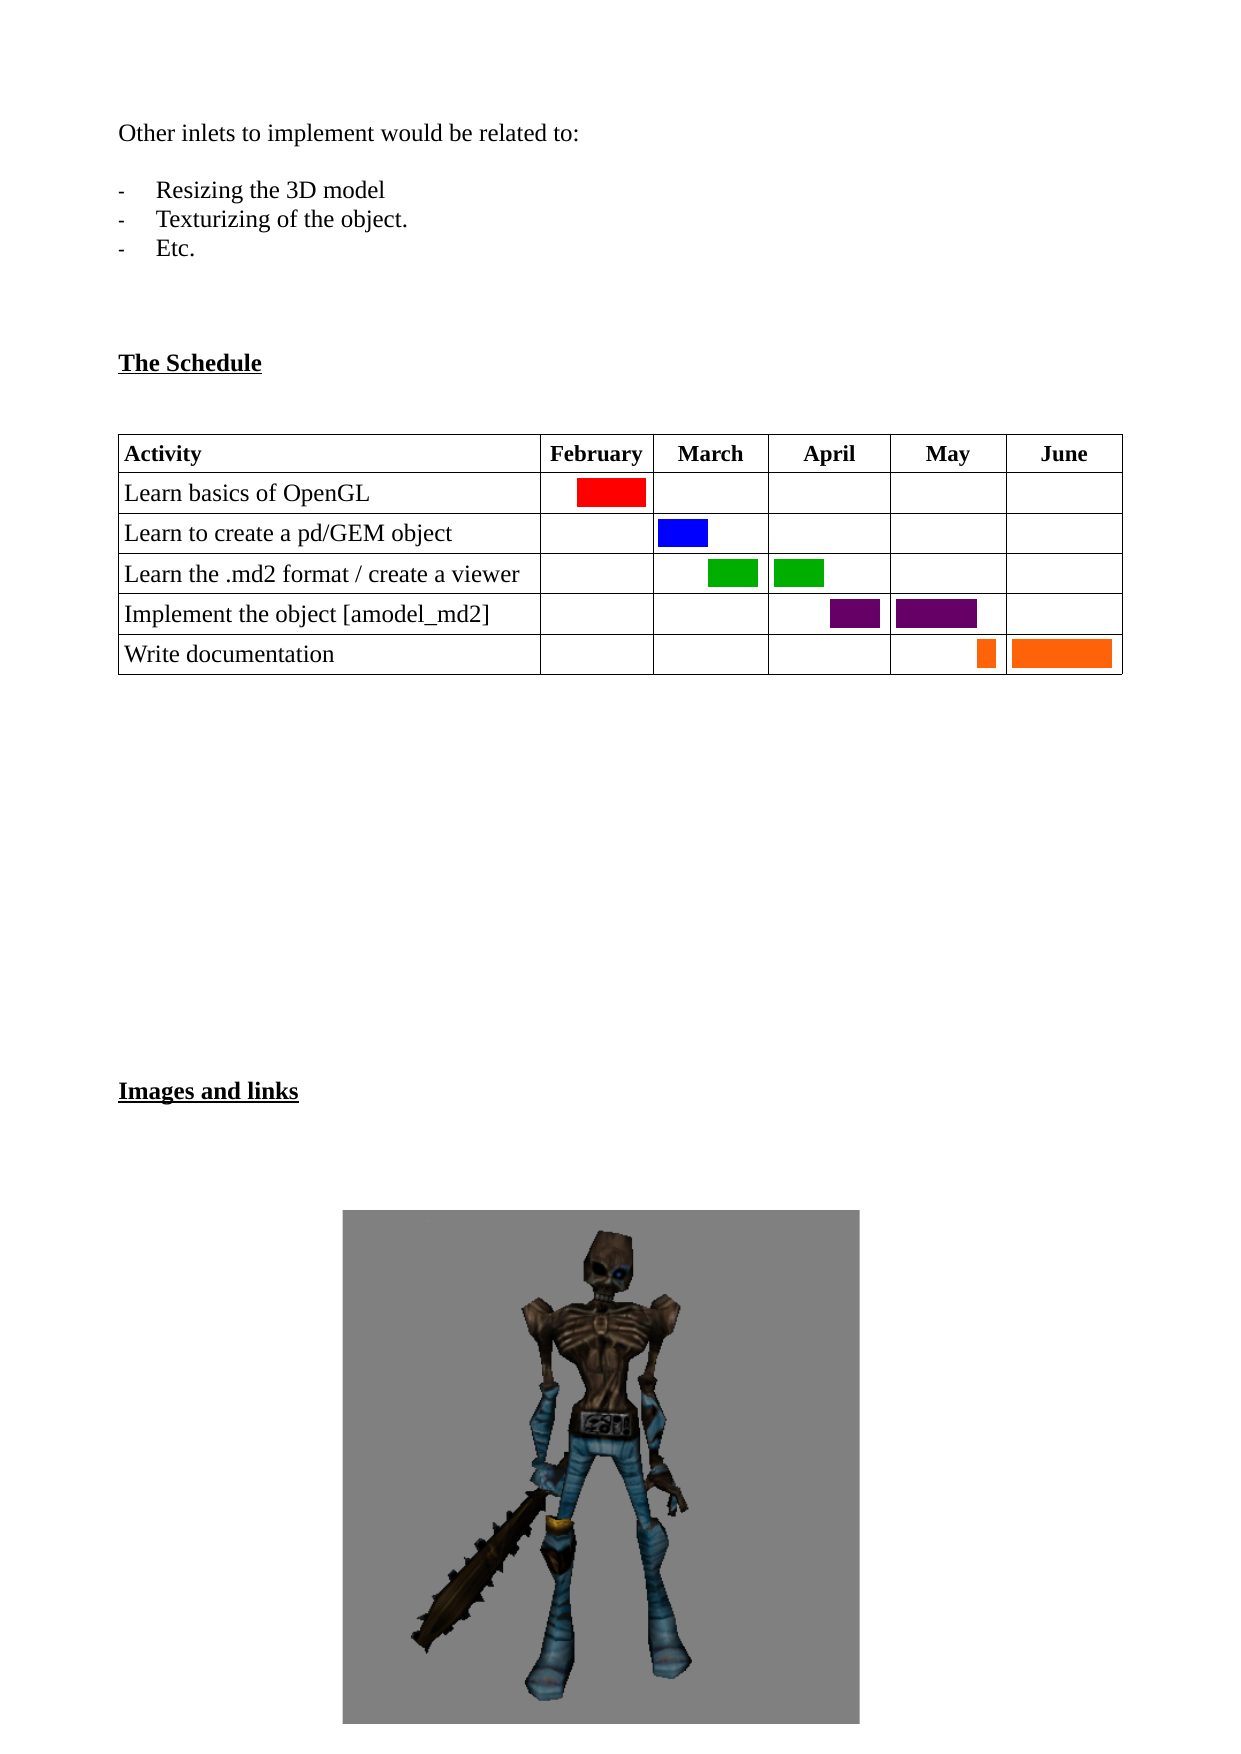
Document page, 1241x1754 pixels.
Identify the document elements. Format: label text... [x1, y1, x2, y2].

table_cell [654, 594, 768, 633]
table_cell [541, 635, 653, 674]
table_cell [541, 554, 653, 593]
table_cell Implement the object [amodel_md2] [119, 594, 540, 633]
text Images and links [118, 1076, 1122, 1105]
table_header March [654, 435, 768, 472]
table_cell Learn basics of OpenGL [119, 473, 540, 513]
table_header May [891, 435, 1006, 472]
table_cell [654, 554, 768, 593]
table_cell [1007, 514, 1122, 553]
table_cell [891, 473, 1006, 513]
table_cell [1007, 473, 1122, 513]
table_cell [769, 635, 890, 674]
table_cell [1007, 635, 1122, 674]
table_cell [654, 635, 768, 674]
table_cell [541, 594, 653, 633]
table_header June [1007, 435, 1122, 472]
table_cell [654, 514, 768, 553]
table_cell [1007, 594, 1122, 633]
table_cell [541, 473, 653, 513]
text The Schedule [118, 348, 1122, 377]
table_cell [769, 473, 890, 513]
list Resizing the 3D model [118, 176, 1122, 204]
table_cell [1007, 554, 1122, 593]
table_cell Learn the .md2 format / create a viewer [119, 554, 540, 593]
table_header Activity [119, 435, 540, 472]
text Other inlets to implement would be related to: [118, 118, 1122, 147]
list Texturizing of the object. [118, 204, 1122, 233]
table_cell [891, 514, 1006, 553]
table_cell [891, 594, 1006, 633]
table_cell Learn to create a pd/GEM object [119, 514, 540, 553]
picture [342, 1210, 860, 1724]
table_cell [654, 473, 768, 513]
list Etc. [118, 233, 1122, 262]
table_header April [769, 435, 890, 472]
table_cell Write documentation [119, 635, 540, 674]
table_cell [891, 554, 1006, 593]
table_cell [769, 554, 890, 593]
table_header February [541, 435, 653, 472]
table_cell [769, 514, 890, 553]
table_cell [891, 635, 1006, 674]
table_cell [541, 514, 653, 553]
table_cell [769, 594, 890, 633]
